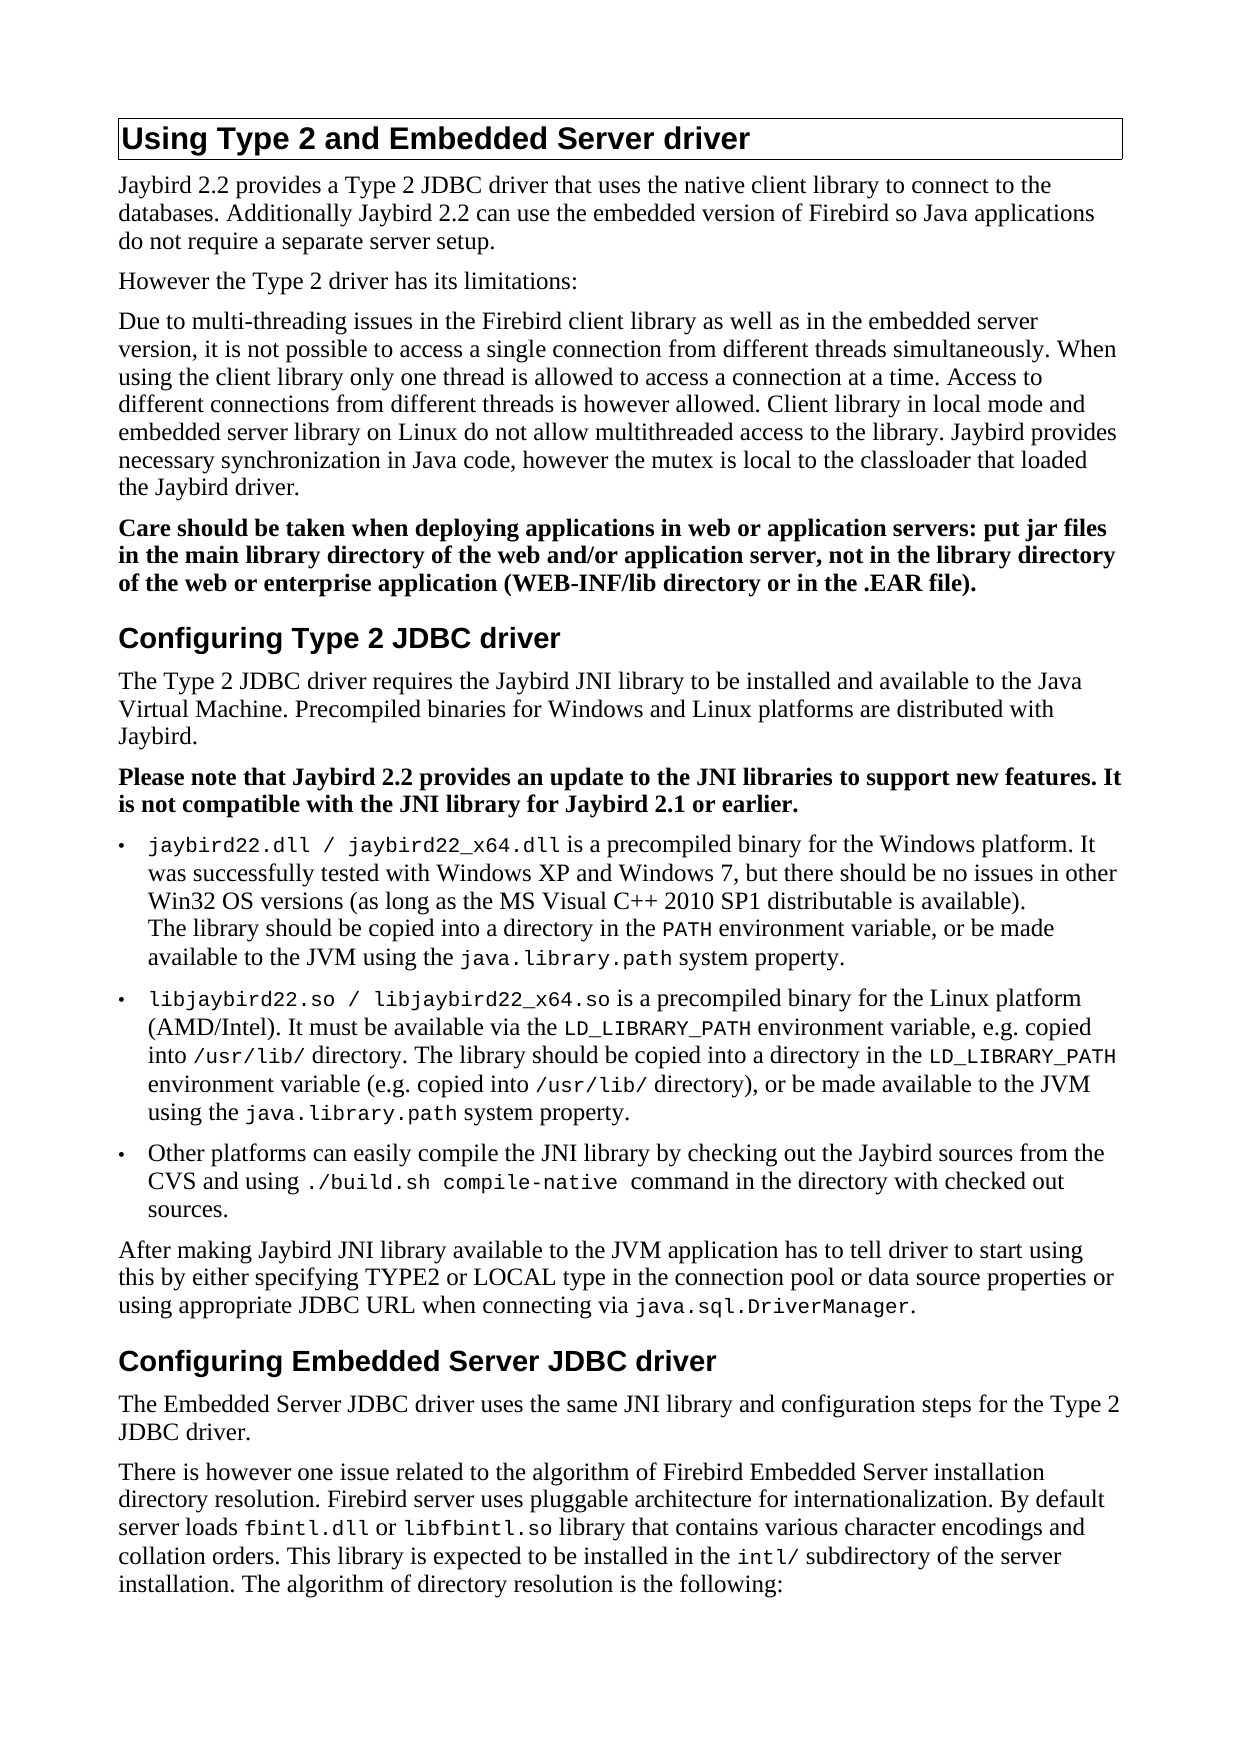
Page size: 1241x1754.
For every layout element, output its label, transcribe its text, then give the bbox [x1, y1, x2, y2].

subtitle Using Type 2 and Embedded Server driver [119, 119, 1122, 159]
text The Embedded Server JDBC driver uses the same JNI library and configuration steps for the Type 2 JDBC driver. [118, 1390, 1122, 1445]
subtitle Configuring Type 2 JDBC driver [118, 622, 1122, 654]
text Due to multi-threading issues in the Firebird client library as well as in the embedded server version, it is not possible to access a single connection from different threads simultaneously. When using the client library only one thread is allowed to access a connection at a time. Access to different connections from different threads is however allowed. Client library in local mode and embedded server library on Linux do not allow multithreaded access to the library. Jaybird provides necessary synchronization in Java code, however the mutex is local to the classloader that loaded the Jaybird driver. [118, 307, 1122, 501]
list libjaybird22.so / libjaybird22_x64.so is a precompiled binary for the Linux platform (AMD/Intel). It must be available via the LD_LIBRARY_PATH environment variable, e.g. copied into /usr/lib/ directory. The library should be copied into a directory in the LD_LIBRARY_PATH environment variable (e.g. copied into /usr/lib/ directory), or be made available to the JVM using the java.library.path system property. [118, 984, 1122, 1127]
text After making Jaybird JNI library available to the JVM application has to tell driver to start using this by either specifying TYPE2 or LOCAL type in the connection pool or data source properties or using appropriate JDBC URL when connecting via java.sql.DriverManager. [118, 1236, 1122, 1320]
subtitle Configuring Embedded Server JDBC driver [118, 1345, 1122, 1377]
text Care should be taken when deploying applications in web or application servers: put jar files in the main library directory of the web and/or application server, not in the library directory of the web or enterprise application (WEB-INF/lib directory or in the .EAR file). [118, 514, 1122, 597]
text Jaybird 2.2 provides a Type 2 JDBC driver that uses the native client library to connect to the databases. Additionally Jaybird 2.2 can use the embedded version of Firebird so Java applications do not require a separate server setup. [118, 171, 1122, 254]
text There is however one issue related to the algorithm of Firebird Embedded Server installation directory resolution. Firebird server uses pluggable architecture for internationalization. By default server loads fbintl.dll or libfbintl.so library that contains various character encodings and collation orders. This library is expected to be installed in the intl/ subdirectory of the server installation. The algorithm of directory resolution is the following: [118, 1458, 1122, 1598]
text However the Type 2 driver has its limitations: [118, 267, 1122, 295]
text The Type 2 JDBC driver requires the Jaybird JNI library to be installed and available to the Java Virtual Machine. Precompiled binaries for Windows and Linux platforms are distributed with Jaybird. [118, 667, 1122, 750]
list Other platforms can easily compile the JNI library by checking out the Jaybird sources from the CVS and using ./build.sh compile-native command in the directory with checked out sources. [118, 1139, 1122, 1223]
text Please note that Jaybird 2.2 provides an update to the JNI libraries to support new features. It is not compatible with the JNI library for Jaybird 2.1 or earlier. [118, 763, 1122, 818]
list jaybird22.dll / jaybird22_x64.dll is a precompiled binary for the Windows platform. It was successfully tested with Windows XP and Windows 7, but there should be no issues in other Win32 OS versions (as long as the MS Visual C++ 2010 SP1 distributable is available). The library should be copied into a directory in the PATH environment variable, or be made available to the JVM using the java.library.path system property. [118, 831, 1122, 972]
